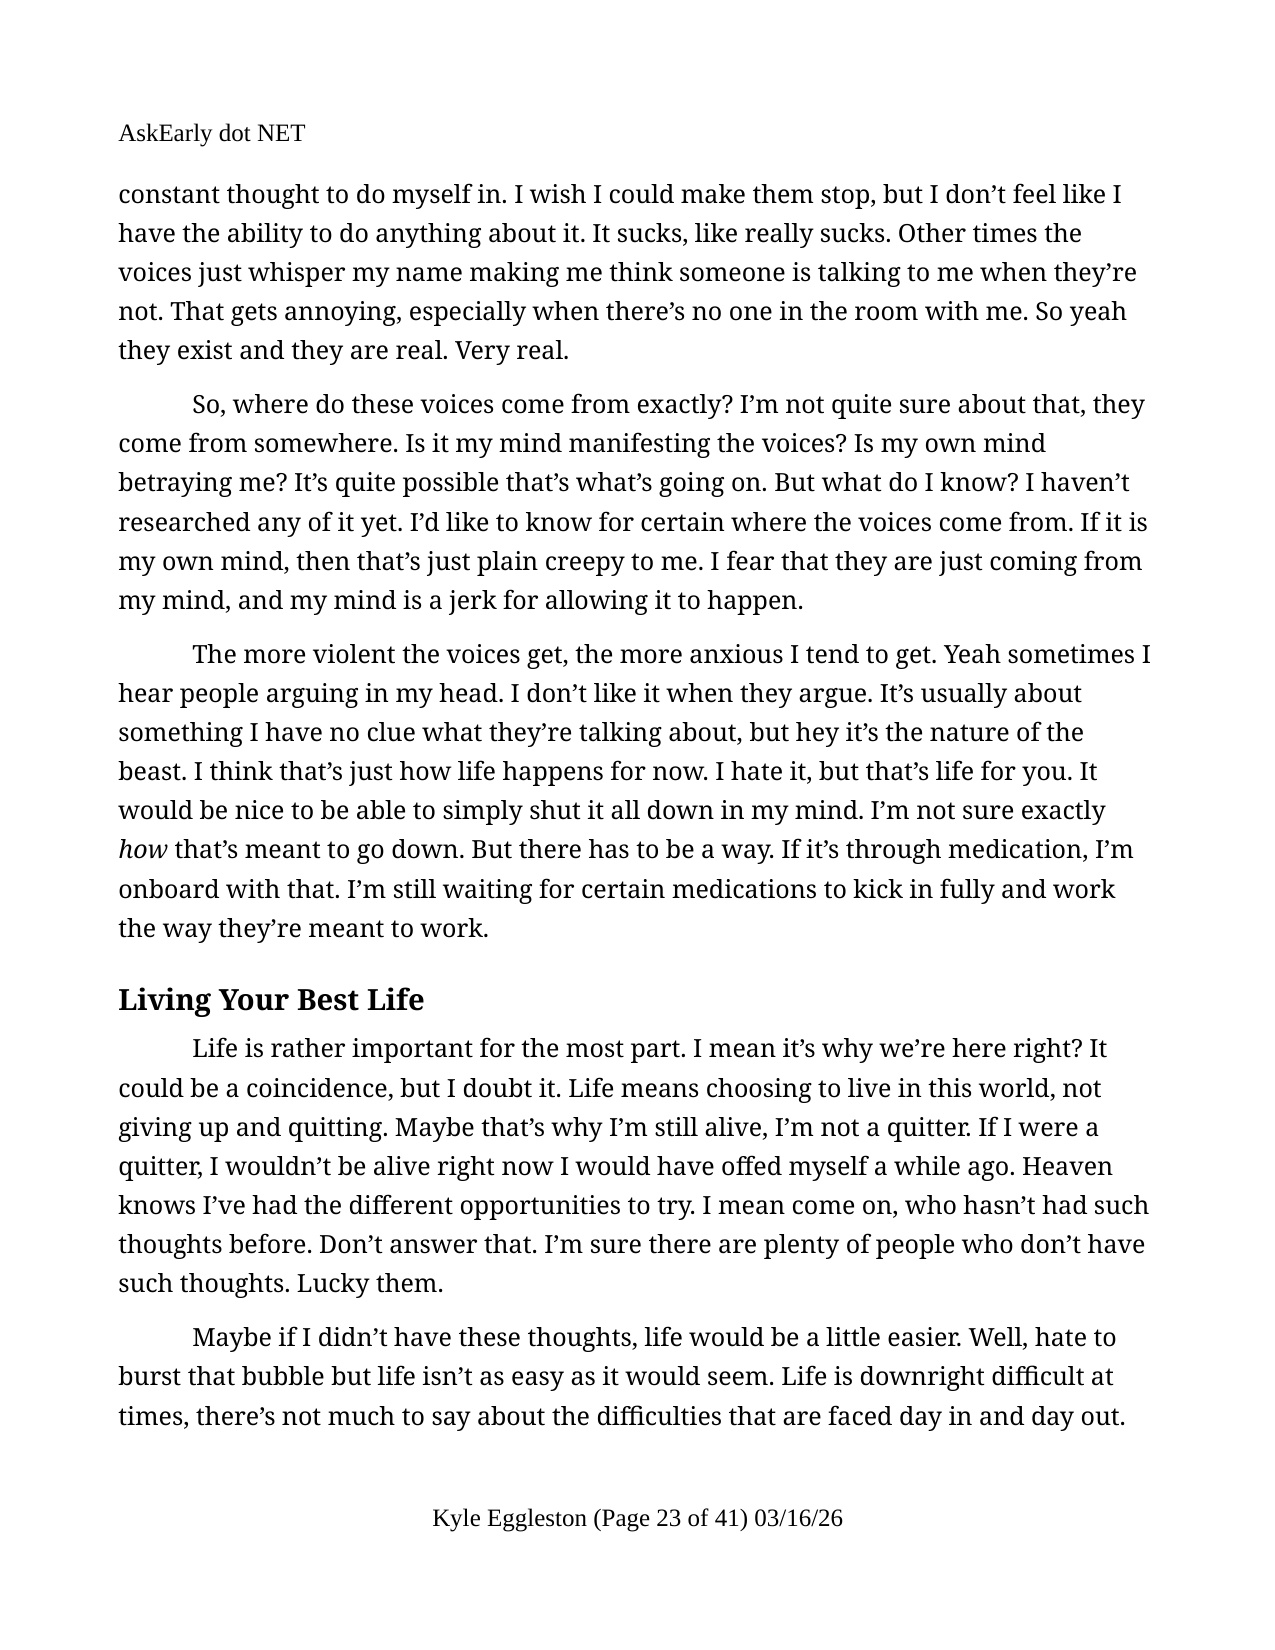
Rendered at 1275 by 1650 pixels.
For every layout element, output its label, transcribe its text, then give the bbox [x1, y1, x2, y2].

subtitle Living Your Best Life [118, 979, 1157, 1018]
text constant thought to do myself in. I wish I could make them stop, but I don’t feel like I have the ability to do anything about it. It sucks, like really sucks. Other times the voices just whisper my name making me think someone is talking to me when they’re not. That gets annoying, especially when there’s no one in the room with me. So yeah they exist and they are real. Very real. [118, 176, 1157, 367]
text Maybe if I didn’t have these thoughts, life would be a little easier. Well, hate to burst that bubble but life isn’t as easy as it would seem. Life is downright difficult at times, there’s not much to say about the difficulties that are faced day in and day out. [118, 1320, 1157, 1432]
text Life is rather important for the most part. I mean it’s why we’re here right? It could be a coincidence, but I doubt it. Life means choosing to live in this world, not giving up and quitting. Maybe that’s why I’m still alive, I’m not a quitter. If I were a quitter, I wouldn’t be alive right now I would have offed myself a while ago. Heaven knows I’ve had the different opportunities to try. I mean come on, who hasn’t had such thoughts before. Don’t answer that. I’m sure there are plenty of people who don’t have such thoughts. Lucky them. [118, 1031, 1157, 1300]
text So, where do these voices come from exactly? I’m not quite sure about that, they come from somewhere. Is it my mind manifesting the voices? Is my own mind betraying me? It’s quite possible that’s what’s going on. But what do I know? I haven’t researched any of it yet. I’d like to know for certain where the voices come from. If it is my own mind, then that’s just plain creepy to me. I fear that they are just coming from my mind, and my mind is a jerk for allowing it to happen. [118, 387, 1157, 617]
text The more violent the voices get, the more anxious I tend to get. Yeah sometimes I hear people arguing in my head. I don’t like it when they argue. It’s usually about something I have no clue what they’re talking about, but hey it’s the nature of the beast. I think that’s just how life happens for now. I hate it, but that’s life for you. It would be nice to be able to simply shut it all down in my mind. I’m not sure exactly how that’s meant to go down. But there has to be a way. If it’s through medication, I’m onboard with that. I’m still waiting for certain medications to kick in fully and work the way they’re meant to work. [118, 636, 1157, 944]
